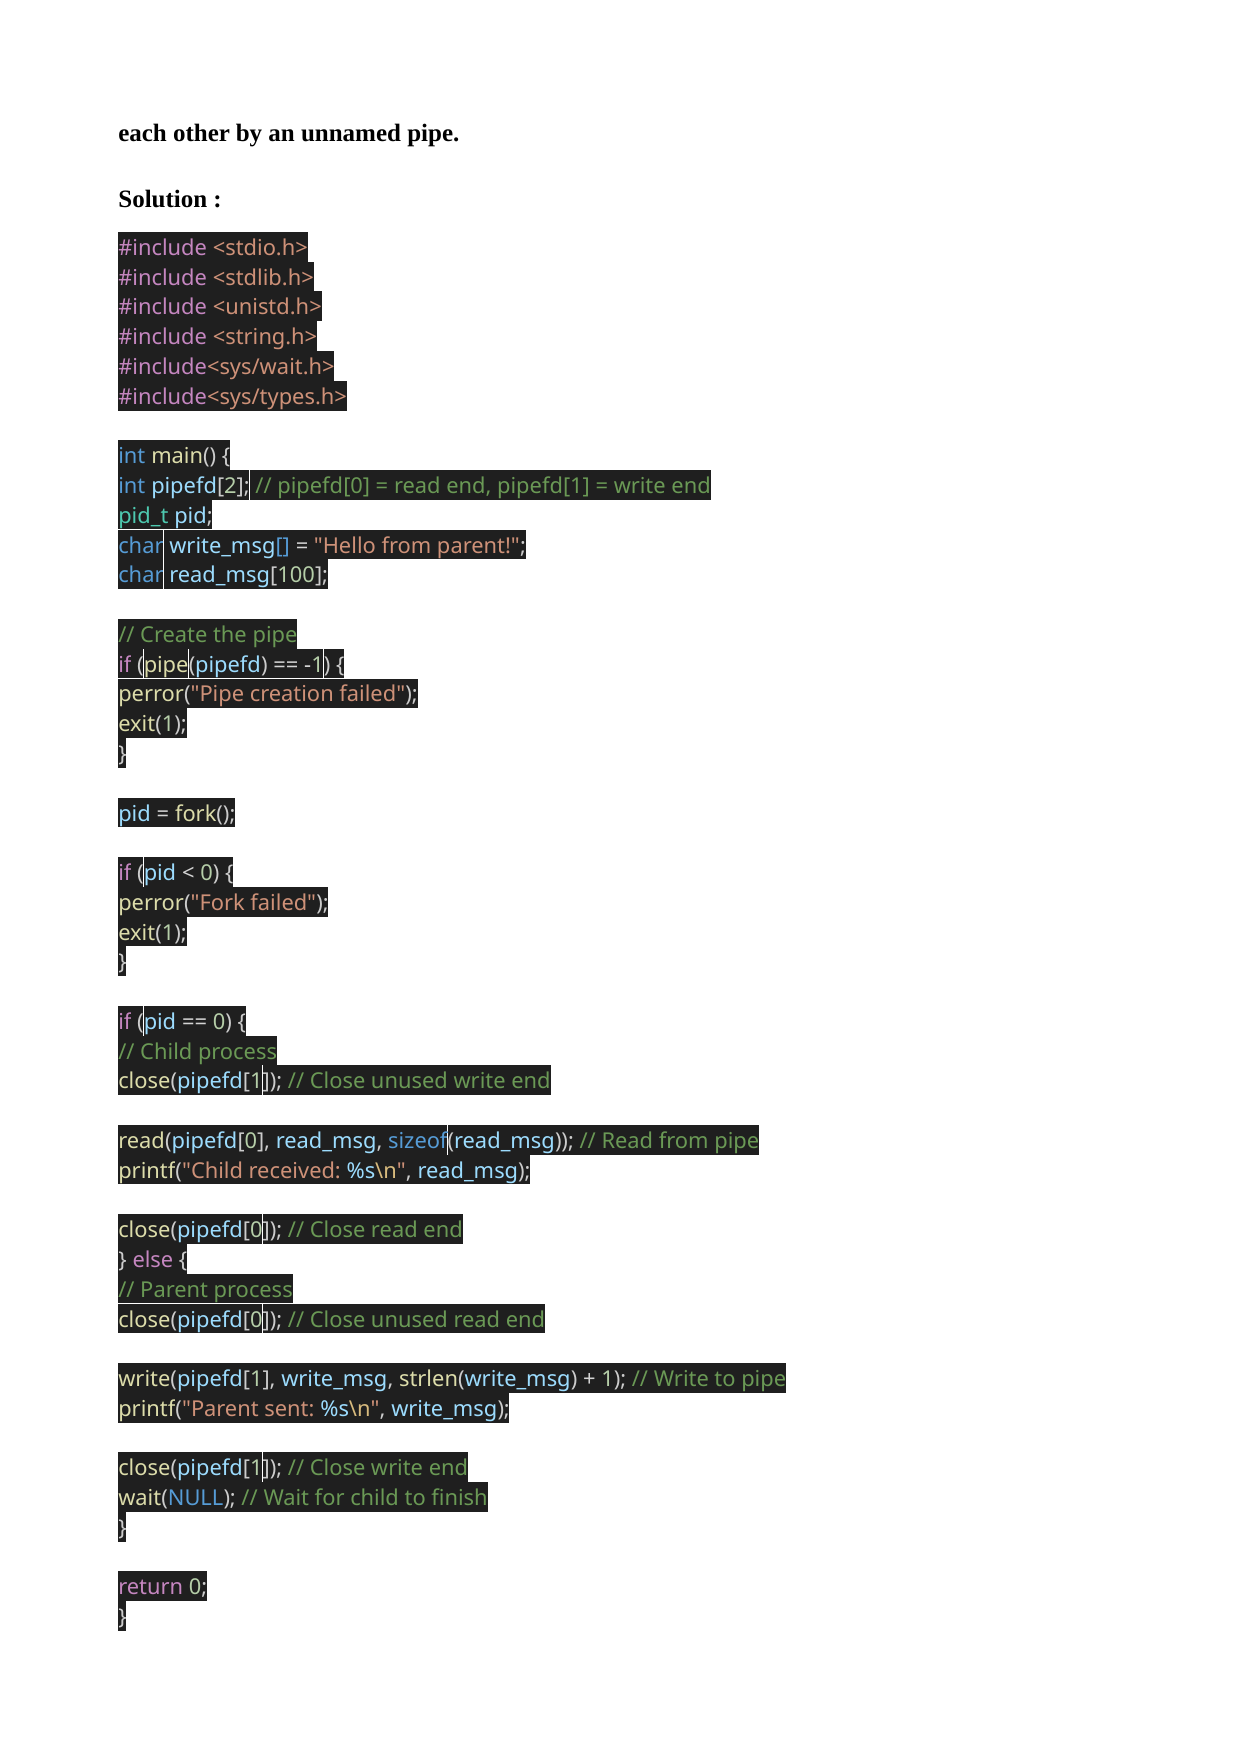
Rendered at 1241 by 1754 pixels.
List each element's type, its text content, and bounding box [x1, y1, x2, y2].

text exit(1); [118, 917, 1122, 946]
text int main() { [118, 440, 1122, 470]
text each other by an unnamed pipe. Solution : [118, 118, 1122, 213]
text write(pipefd[1], write_msg, strlen(write_msg) + 1); // Write to pipe [118, 1363, 1122, 1393]
text } [118, 738, 1122, 768]
text #include<sys/types.h> [118, 381, 1122, 411]
text char write_msg[] = "Hello from parent!"; [118, 529, 1122, 559]
text pid_t pid; [118, 500, 1122, 529]
text close(pipefd[0]); // Close read end [118, 1214, 1122, 1244]
text if (pid == 0) { [118, 1006, 1122, 1036]
text if (pid < 0) { [118, 857, 1122, 887]
text } [118, 946, 1122, 976]
text #include <stdlib.h> [118, 262, 1122, 291]
text // Parent process [118, 1274, 1122, 1303]
text printf("Parent sent: %s\n", write_msg); [118, 1393, 1122, 1423]
text read(pipefd[0], read_msg, sizeof(read_msg)); // Read from pipe [118, 1125, 1122, 1155]
text #include <stdio.h> [118, 232, 1122, 262]
text // Child process [118, 1036, 1122, 1065]
text int pipefd[2]; // pipefd[0] = read end, pipefd[1] = write end [118, 470, 1122, 500]
text close(pipefd[1]); // Close write end [118, 1452, 1122, 1482]
text char read_msg[100]; [118, 559, 1122, 589]
text } [118, 1601, 1122, 1631]
text pid = fork(); [118, 797, 1122, 827]
text close(pipefd[0]); // Close unused read end [118, 1303, 1122, 1333]
text #include<sys/wait.h> [118, 351, 1122, 381]
text perror("Pipe creation failed"); [118, 678, 1122, 708]
text close(pipefd[1]); // Close unused write end [118, 1065, 1122, 1095]
text #include <unistd.h> [118, 291, 1122, 321]
text // Create the pipe [118, 619, 1122, 649]
text return 0; [118, 1571, 1122, 1601]
text } else { [118, 1244, 1122, 1274]
text wait(NULL); // Wait for child to finish [118, 1482, 1122, 1512]
text exit(1); [118, 708, 1122, 738]
text if (pipe(pipefd) == -1) { [118, 649, 1122, 678]
text } [118, 1512, 1122, 1542]
text perror("Fork failed"); [118, 887, 1122, 917]
text printf("Child received: %s\n", read_msg); [118, 1155, 1122, 1184]
text #include <string.h> [118, 321, 1122, 351]
